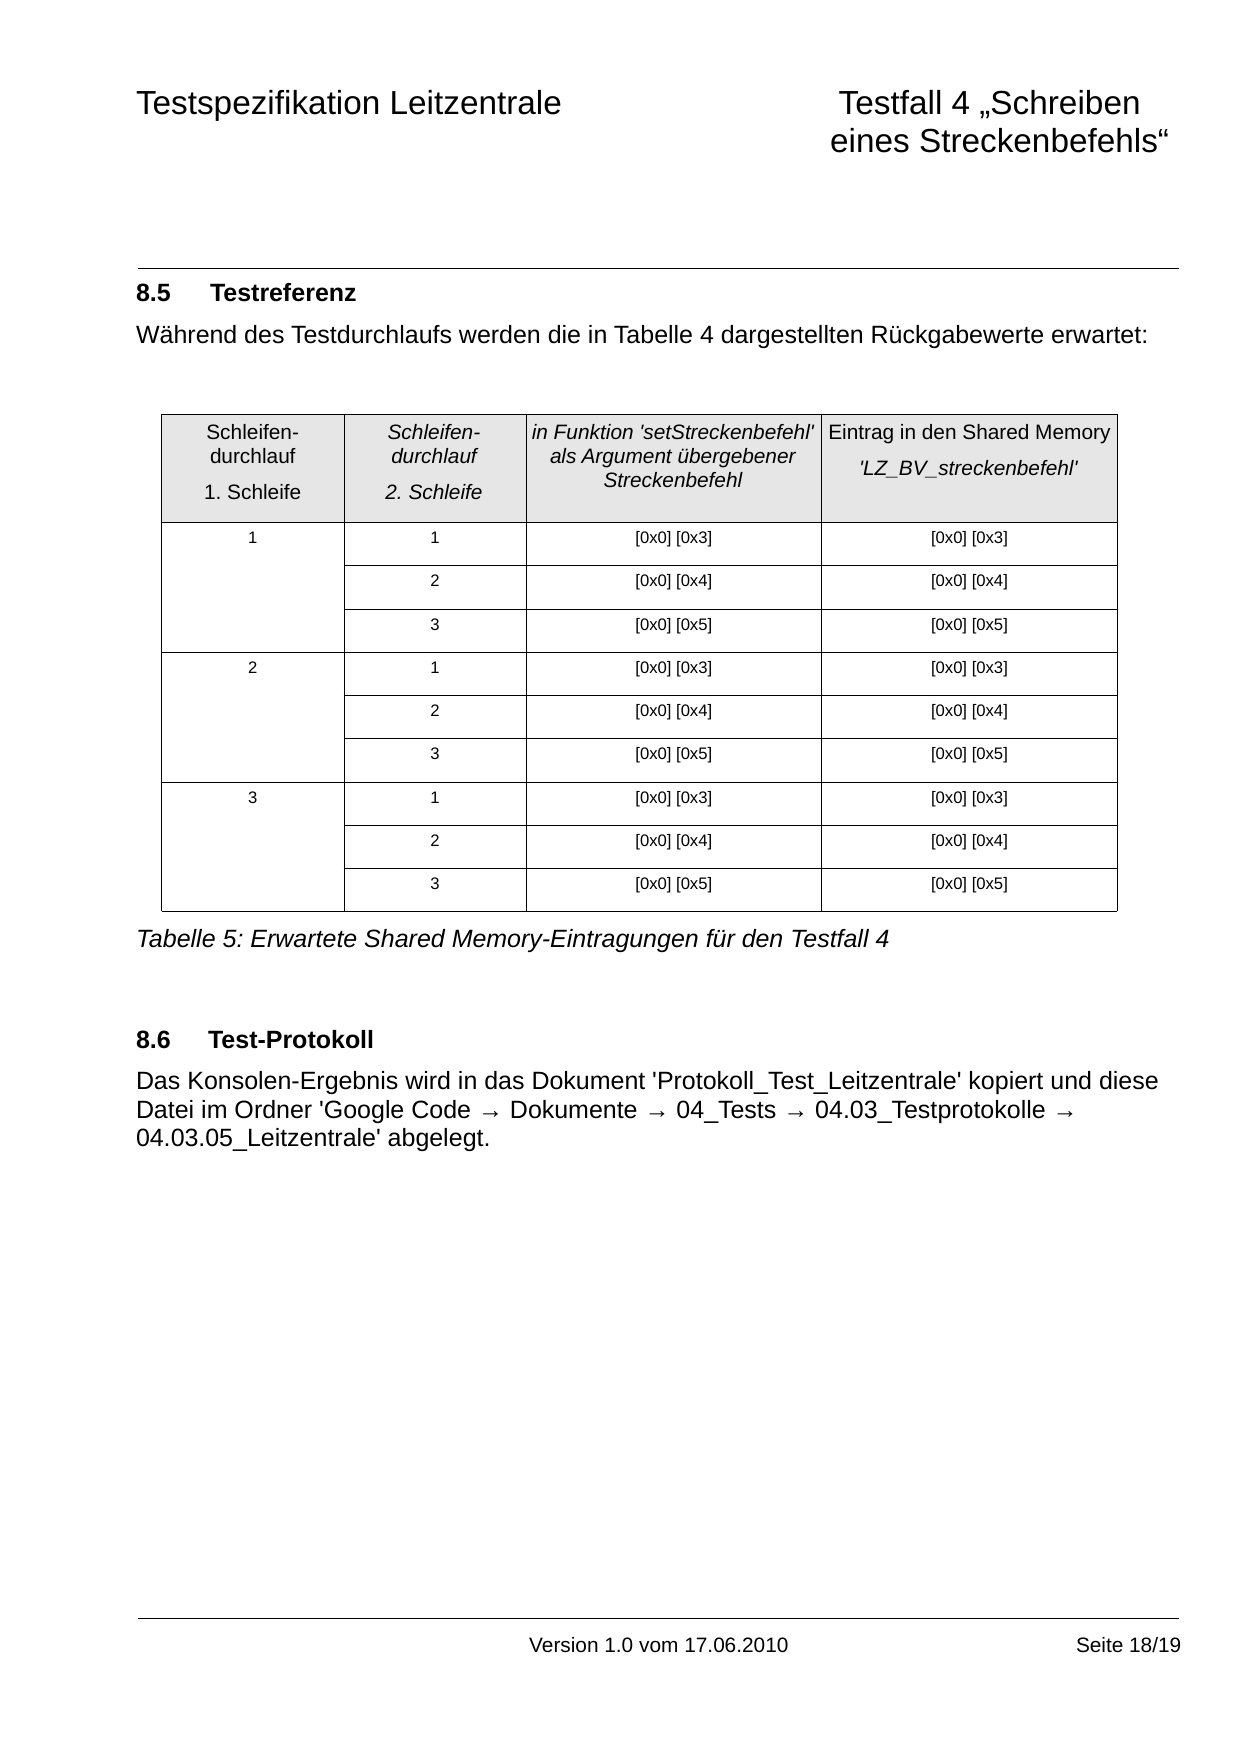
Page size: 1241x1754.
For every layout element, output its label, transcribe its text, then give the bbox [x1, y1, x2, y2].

table_cell 3 [345, 610, 526, 652]
table_cell [0x0] [0x3] [822, 783, 1117, 825]
table_cell [0x0] [0x4] [527, 566, 821, 609]
table_cell 1 [345, 653, 526, 695]
table_cell [0x0] [0x5] [822, 869, 1117, 911]
table_cell [0x0] [0x5] [822, 610, 1117, 652]
table_cell 3 [162, 783, 344, 911]
table_cell 2 [162, 653, 344, 782]
table_cell [0x0] [0x5] [527, 610, 821, 652]
table_cell 2 [345, 696, 526, 738]
table_cell 1 [345, 783, 526, 825]
table_cell 2 [345, 826, 526, 868]
table_cell [0x0] [0x4] [822, 696, 1117, 738]
table_cell 3 [345, 869, 526, 911]
table_cell [0x0] [0x3] [527, 783, 821, 825]
table_cell [0x0] [0x4] [527, 696, 821, 738]
table_header in Funktion 'setStreckenbefehl' als Argument übergebener Streckenbefehl [527, 415, 821, 522]
table_cell [0x0] [0x5] [822, 739, 1117, 782]
table_cell [0x0] [0x3] [527, 653, 821, 695]
table_cell 3 [345, 739, 526, 782]
subtitle Testreferenz [136, 289, 1181, 307]
table_cell [0x0] [0x5] [527, 739, 821, 782]
subtitle Test-Protokoll [136, 1025, 1181, 1053]
table_cell 2 [345, 566, 526, 609]
table_cell [0x0] [0x5] [527, 869, 821, 911]
table_cell [0x0] [0x3] [527, 523, 821, 565]
text Tabelle 5: Erwartete Shared Memory-Eintragungen für den Testfall 4 [136, 924, 1181, 953]
table_cell [0x0] [0x4] [822, 566, 1117, 609]
table_header Schleifen-durchlauf 2. Schleife [345, 415, 526, 522]
text Das Konsolen-Ergebnis wird in das Dokument 'Protokoll_Test_Leitzentrale' kopiert und diese Datei im Ordner 'Google Code → Dokumente → 04_Tests → 04.03_Testprotokolle → 04.03.05_Leitzentrale' abgelegt. [136, 1066, 1181, 1152]
table_cell [0x0] [0x3] [822, 523, 1117, 565]
table_header Eintrag in den Shared Memory 'LZ_BV_streckenbefehl' [822, 415, 1117, 522]
table_cell 1 [345, 523, 526, 565]
table_cell [0x0] [0x3] [822, 653, 1117, 695]
table_cell [0x0] [0x4] [822, 826, 1117, 868]
table_cell [0x0] [0x4] [527, 826, 821, 868]
text Während des Testdurchlaufs werden die in Tabelle 4 dargestellten Rückgabewerte erwartet: [136, 319, 1181, 348]
table_header Schleifen-durchlauf 1. Schleife [162, 415, 344, 522]
table_cell 1 [162, 523, 344, 652]
